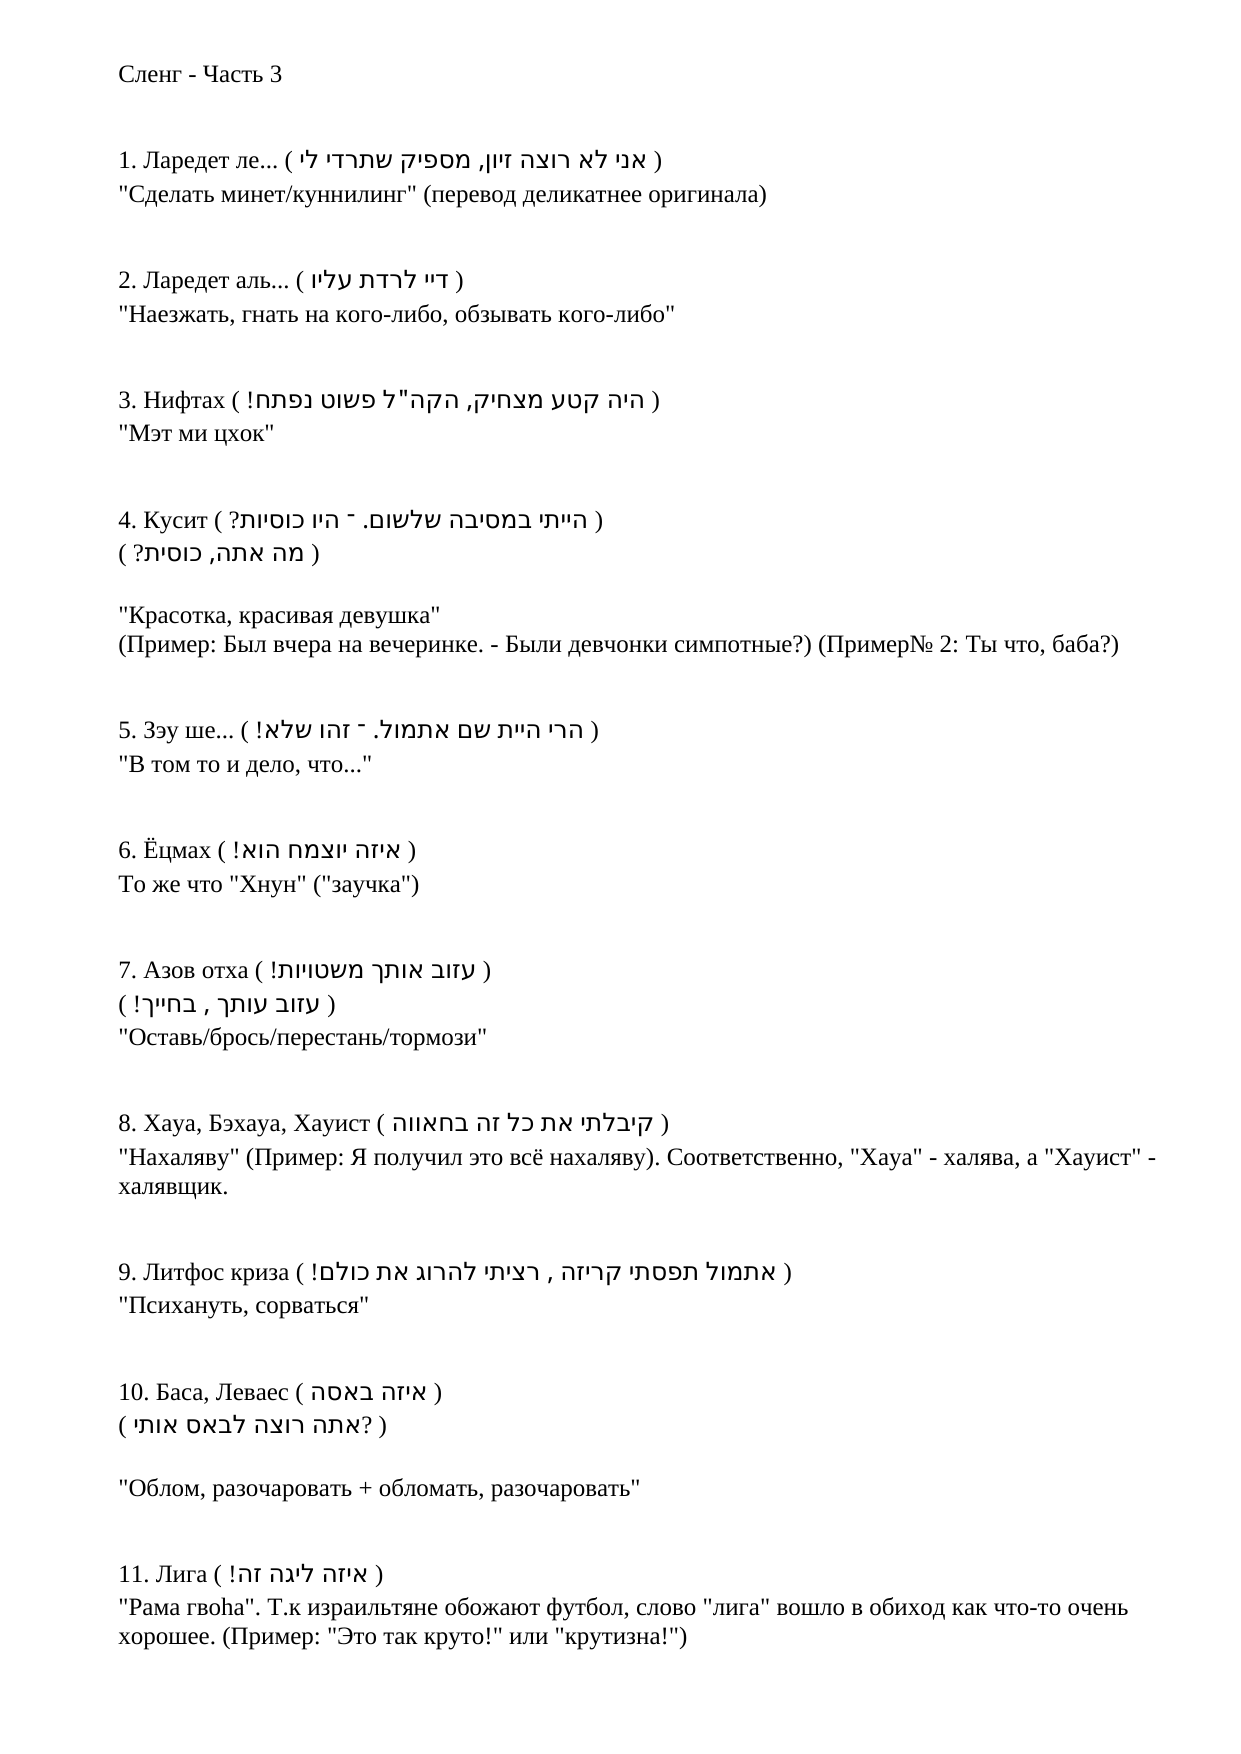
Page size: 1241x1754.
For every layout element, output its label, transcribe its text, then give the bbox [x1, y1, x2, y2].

text Сленг - Часть 3 1. Ларедет ле... ( אני לא רוצה זיון, מספיק שתרדי לי ) "Сделать минет/куннилинг" (перевод деликатнее оригинала) 2. Ларедет аль... ( דיי לרדת עליו ) "Наезжать, гнать на кого-либо, обзывать кого-либо" 3. Нифтах ( !היה קטע מצחיק, הקה"ל פשוט נפתח ) "Мэт ми цхок" 4. Кусит ( ?הייתי במסיבה שלשום. ־ היו כוסיות ) ( ?מה אתה, כוסית ) "Красотка, красивая девушка" (Пример: Был вчера на вечеринке. - Были девчонки симпотные?) (Пример№ 2: Ты что, баба?) 5. Зэу ше... ( !הרי היית שם אתמול. ־ זהו שלא ) "В том то и дело, что..." 6. Ёцмах ( !איזה יוצמח הוא ) То же что "Хнун" ("заучка") 7. Азов отха ( !עזוב אותך משטויות ) ( !עזוב עותך , בחייך ) "Оставь/брось/перестань/тормози" 8. Хауа, Бэхауа, Хауист ( קיבלתי את כל זה בחאווה ) "Нахаляву" (Пример: Я получил это всё нахаляву). Соответственно, "Хауа" - халява, а "Хауист" - халявщик. 9. Литфос криза ( !אתמול תפסתי קריזה , רציתי להרוג את כולם ) "Психануть, сорваться" 10. Баса, Леваес ( איזה באסה ) ( אתה רוצה לבאס אותי? ) "Облом, разочаровать + обломать, разочаровать" 11. Лига ( !איזה ליגה זה ) "Рама гвоhа". Т.к израильтяне обожают футбол, слово "лига" вошло в обиход как что-то очень хорошее. (Пример: "Это так круто!" или "крутизна!") 12. Леалла ( !את יפה לאללה ) Очень усиливает прилагатьельное. Переводится "пи..ец, как" 13. Мабрук ( !התחתנתי! ־ מברוק ) "Мазаль тов!" (араб.) 14. Поза ( למה קנית את האוטו הזה? ־ בשביל הפוזה ) "Понт, выпендрёж" (Пример: Зачем купит такую тачку? - Для понта) 15. Дух ( !איזה דוך הבאתי לו ) ( איזה דוך דפקתי משם! ) "Леави дух ле../лидфок дух" - Смотаться от... (и быстро) 16. Хафиф, лехафэф ( ...מה, נפצעת? ־ חפיף ) ( אני חופשי מחפף בעבודה ) "Ерунда, пустяки" (Лехафэф - Халтурить) 17. Карция ( !אבא, תקנה את זה! ־ שתוק כבר, איזה קרציה ) "Зануда" 18. Стуц ( הם אהבו אחד את השני? ־ לא, זה היה רק סטוץ קצר ) "Короткий роман" Например некто он и она встретились на корабле, совершающем круиз, начался роман, который кончился по окончанию круиза и был забыт. Потом каждый из них рассказывал друзьям про этот стуц. 19. Хафуз ( זיינתי אותה בחפוז ) "Быстрый зиюн". Представьте ту же ситуацию с круизом в предыдущем примере, плюс если б они переспали. Эта плотская любовь с малознакомым человеком и есть "хафуз" 20. Тахман ( משה הזה הוא תחמן מקצועי ) "Человек, кот. себе на уме, нахаш, одновременно ищущий выгоду" 21. Кмо нинджа ( !אני לא בא לי לשטוף את האוטו! ־ כמו נינג'ה אתה תשטוף את ה אוטו ) "Как миленький" Полное соответствие русскому значению. 22. Кмо кинг ( !בסדר, אל תשטוף את האוטו. ־ לא, אני אשטוף את האוטו כמו קינג ) Вроде бы похоже на предыдущее слово, но обратное ему. В данном примере человека, который в прошлом не хотел мыть машину, уже не заставляют и говорят "Хорошо, не мой её". Но гордость овладевает им и он говорит "А я вот возьму и помою машину!" Типа всем назло. 23. Серет кахоль ( איך שרפתם את הלילה? ־ יוסי הביא סרט כחול ) "Порнофильм" (c)Виталий Шальман (Vit0) [118, 59, 1181, 1679]
